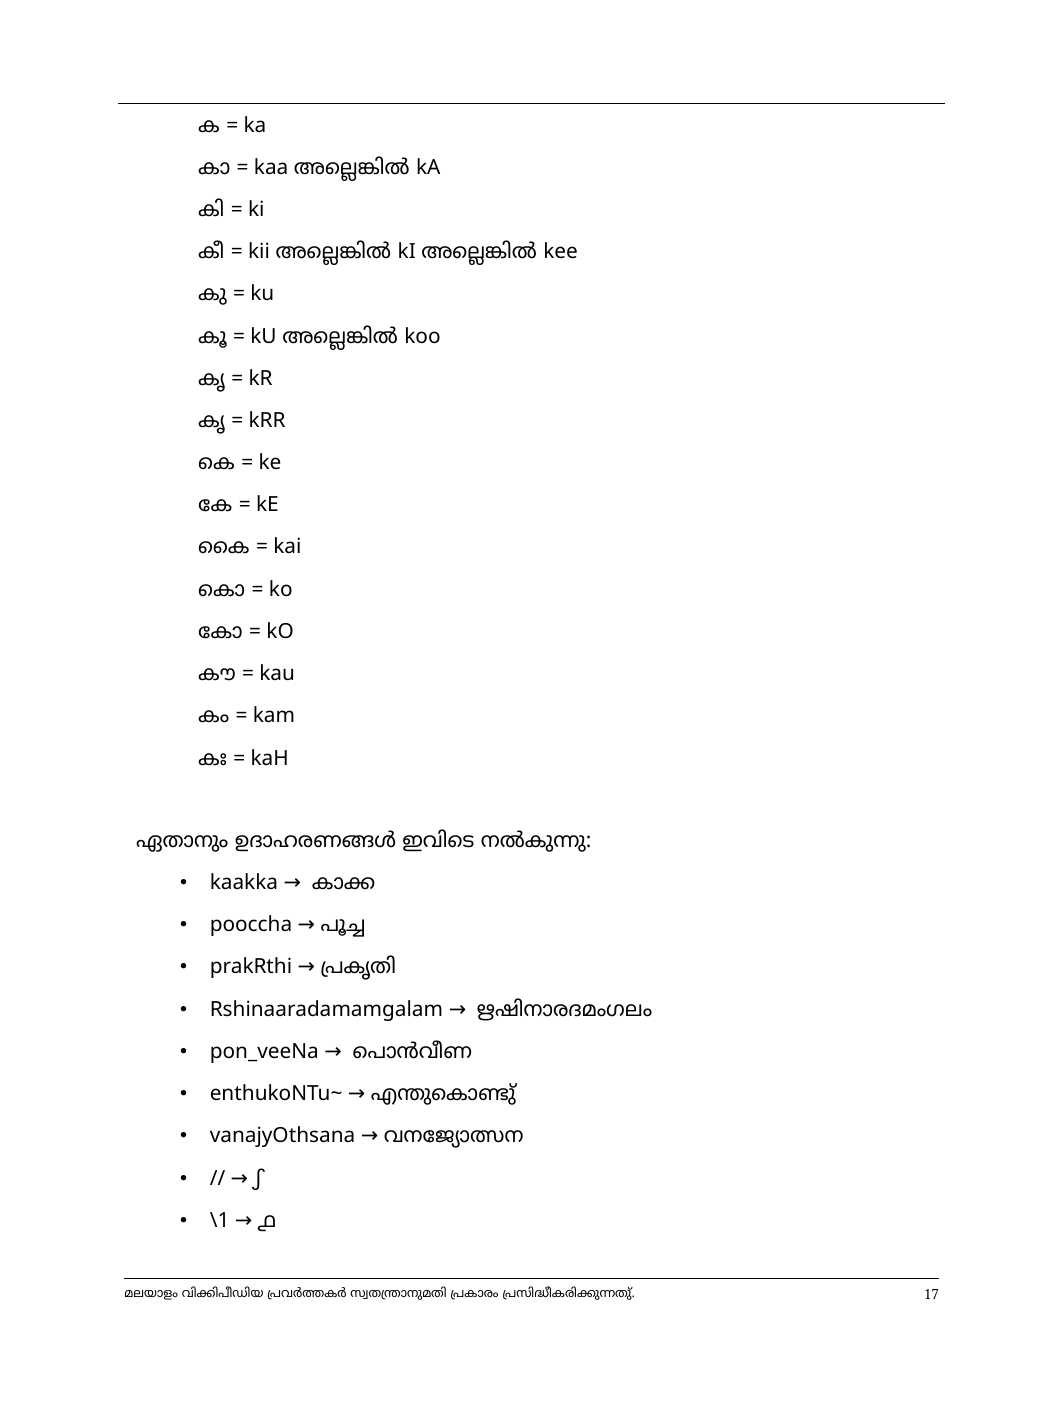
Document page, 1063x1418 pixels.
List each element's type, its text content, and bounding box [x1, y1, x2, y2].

list pon_veeNa → പൊന്‍വീണ [168, 1036, 939, 1066]
list enthukoNTu~ → എന്തുകൊണ്ടു് [168, 1078, 939, 1108]
text കൂ = kU അല്ലെങ്കില്‍ koo [124, 321, 939, 351]
text കി = ki [124, 194, 939, 224]
text കു = ku [124, 278, 939, 309]
list // → ഽ [168, 1163, 939, 1193]
list prakRthi → പ്രകൃതി [168, 952, 939, 982]
text ക = ka [124, 110, 939, 140]
text കൗ = kau [124, 658, 939, 688]
text കൃ = kRR [124, 405, 939, 435]
list Rshinaaradamamgalam → ഋഷിനാരദമംഗലം [168, 994, 939, 1024]
text കൊ = ko [124, 574, 939, 604]
list kaakka → കാക്ക [168, 867, 939, 898]
text കോ = kO [124, 616, 939, 646]
text കൃ = kR [124, 363, 939, 393]
text കാ = kaa അല്ലെങ്കില്‍ kA [124, 152, 939, 182]
text കീ = kii അല്ലെങ്കില്‍ kI അല്ലെങ്കില്‍ kee [124, 236, 939, 267]
text കെ = ke [124, 447, 939, 478]
text കേ = kE [124, 489, 939, 520]
text കൈ = kai [124, 532, 939, 562]
text കഃ = kaH [124, 743, 939, 773]
list vanajyOthsana → വനജ്യോത്സന [168, 1120, 939, 1151]
text കം = kam [124, 700, 939, 731]
text ഏതാനും ഉദാഹരണങ്ങള്‍ ഇവിടെ നല്‍കുന്നു: [124, 825, 939, 855]
list pooccha → പൂച്ച [168, 909, 939, 940]
list \1 → ൧ [168, 1205, 939, 1235]
